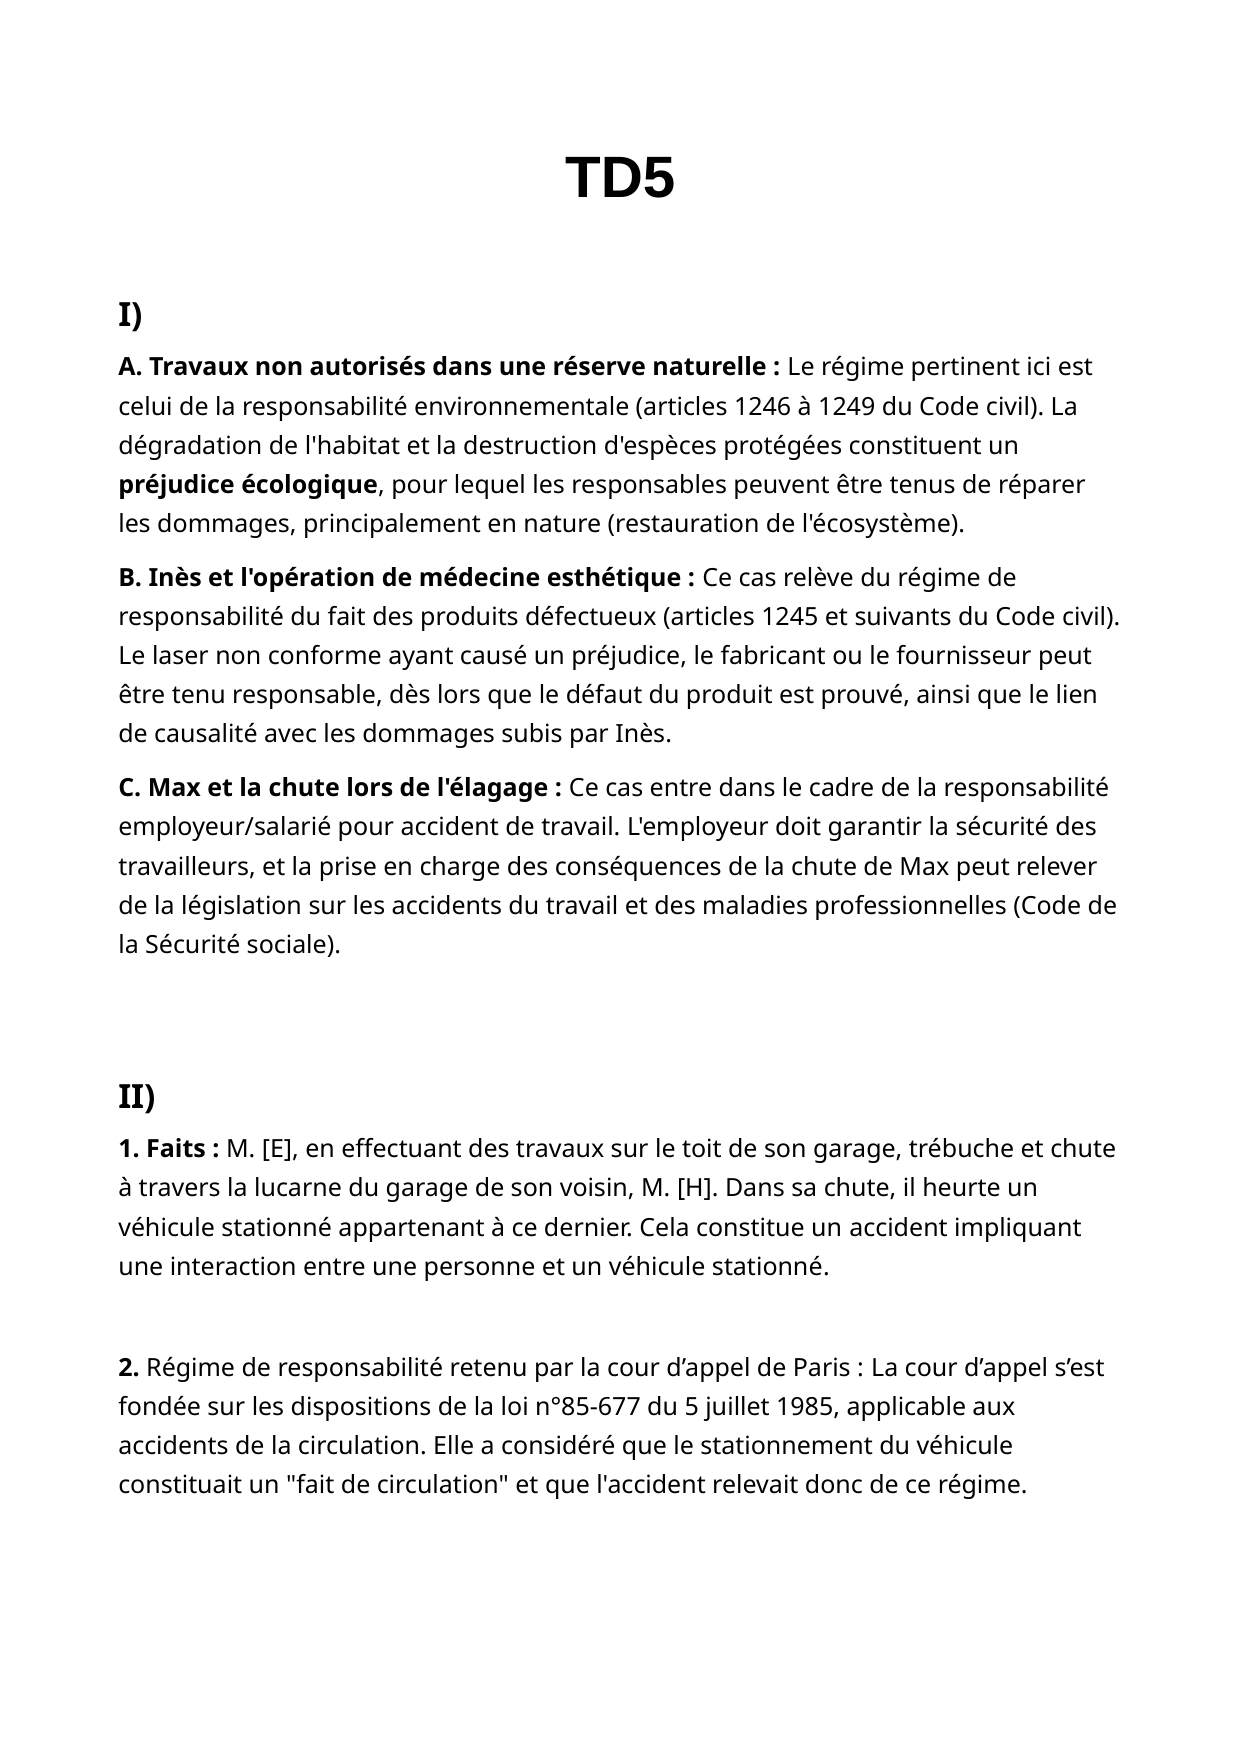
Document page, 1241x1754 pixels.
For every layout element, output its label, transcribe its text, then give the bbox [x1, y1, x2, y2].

text B. Inès et l'opération de médecine esthétique : Ce cas relève du régime de responsabilité du fait des produits défectueux (articles 1245 et suivants du Code civil). Le laser non conforme ayant causé un préjudice, le fabricant ou le fournisseur peut être tenu responsable, dès lors que le défaut du produit est prouvé, ainsi que le lien de causalité avec les dommages subis par Inès. [118, 559, 1122, 750]
subtitle II) [118, 1073, 1122, 1118]
text A. Travaux non autorisés dans une réserve naturelle : Le régime pertinent ici est celui de la responsabilité environnementale (articles 1246 à 1249 du Code civil). La dégradation de l'habitat et la destruction d'espèces protégées constituent un préjudice écologique, pour lequel les responsables peuvent être tenus de réparer les dommages, principalement en nature (restauration de l'écosystème). [118, 349, 1122, 540]
text C. Max et la chute lors de l'élagage : Ce cas entre dans le cadre de la responsabilité employeur/salarié pour accident de travail. L'employeur doit garantir la sécurité des travailleurs, et la prise en charge des conséquences de la chute de Max peut relever de la législation sur les accidents du travail et des maladies professionnelles (Code de la Sécurité sociale). [118, 770, 1122, 961]
text 2. Régime de responsabilité retenu par la cour d’appel de Paris : La cour d’appel s’est fondée sur les dispositions de la loi n°85-677 du 5 juillet 1985, applicable aux accidents de la circulation. Elle a considéré que le stationnement du véhicule constituait un "fait de circulation" et que l'accident relevait donc de ce régime. [118, 1350, 1122, 1501]
subtitle I) [118, 291, 1122, 337]
text 1. Faits : M. [E], en effectuant des travaux sur le toit de son garage, trébuche et chute à travers la lucarne du garage de son voisin, M. [H]. Dans sa chute, il heurte un véhicule stationné appartenant à ce dernier. Cela constitue un accident impliquant une interaction entre une personne et un véhicule stationné. [118, 1131, 1122, 1282]
title TD5 [118, 143, 1122, 210]
